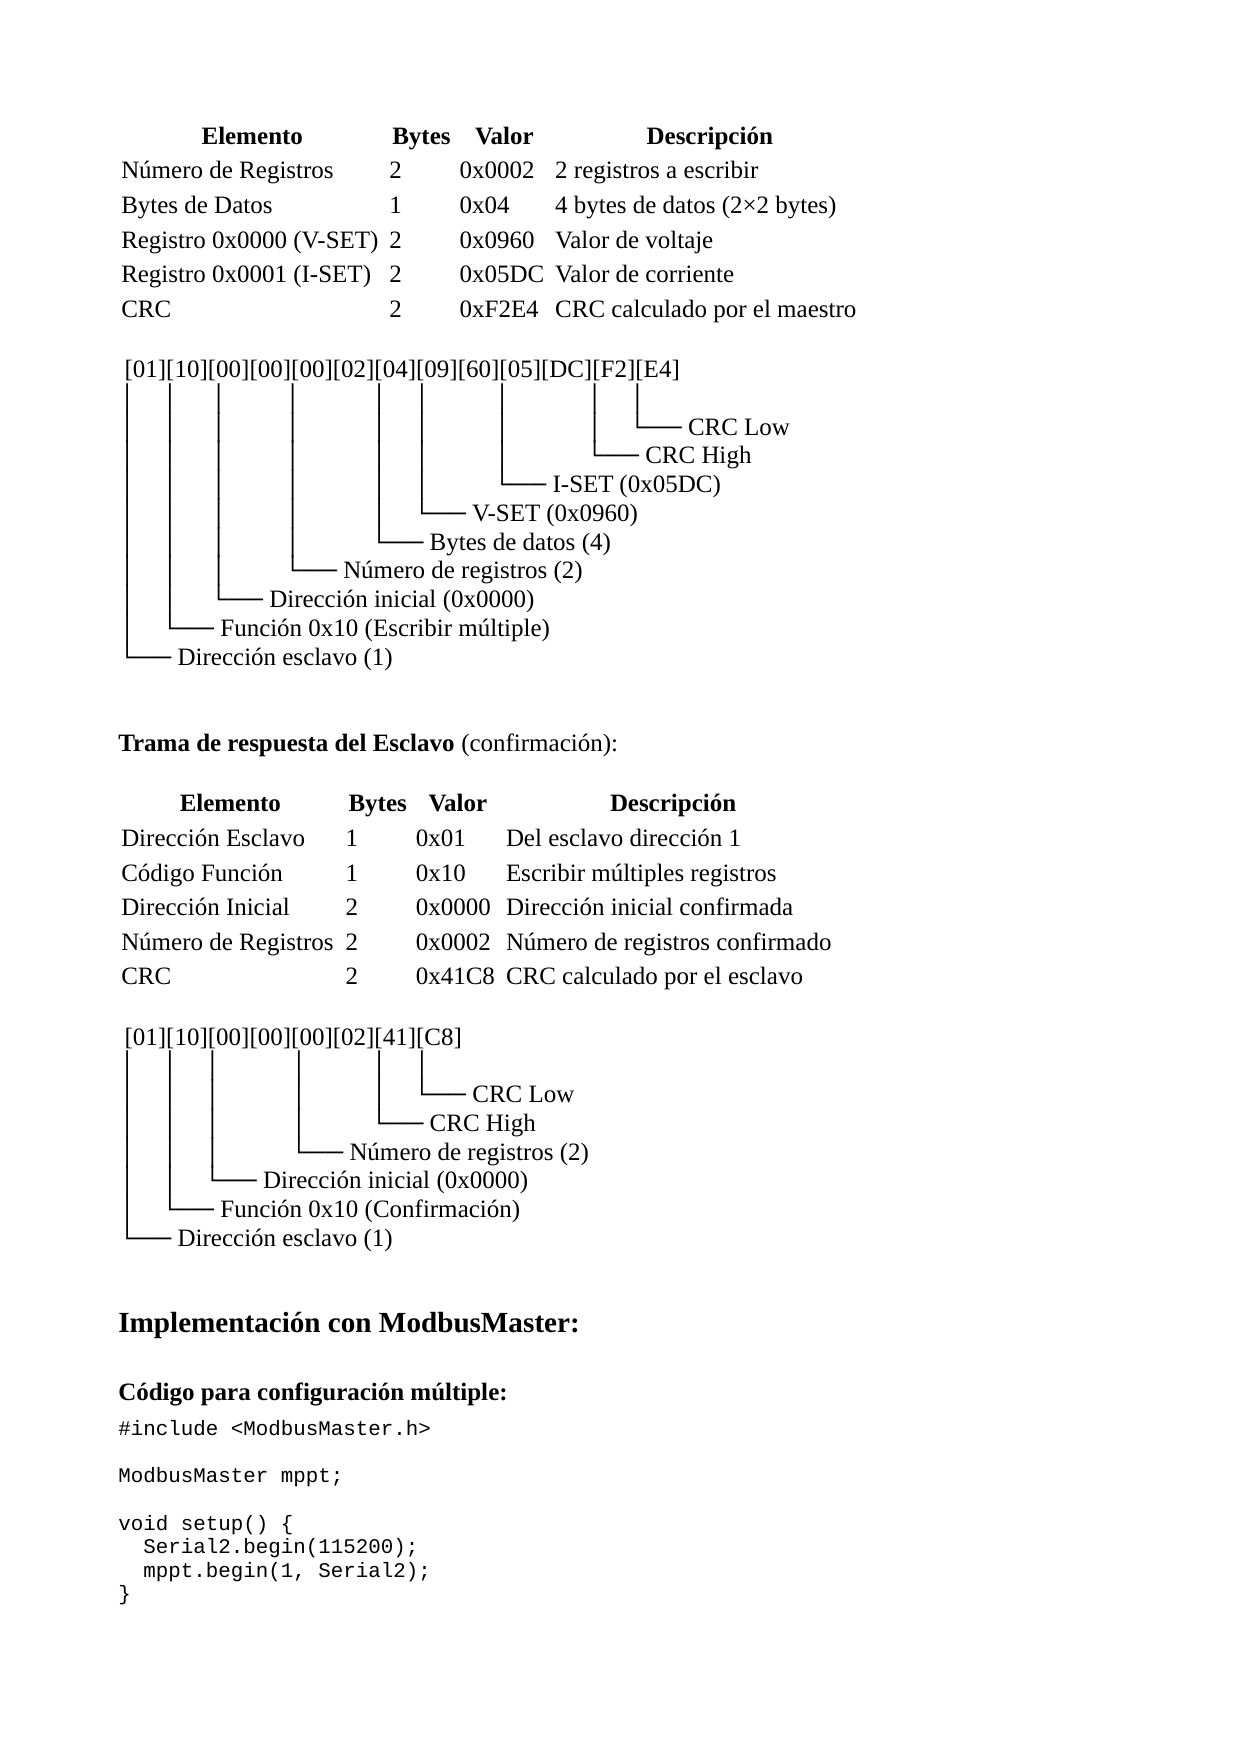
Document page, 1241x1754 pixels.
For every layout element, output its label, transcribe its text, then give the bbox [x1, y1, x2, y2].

table_header Valor [456, 118, 552, 153]
table_cell Dirección inicial confirmada [503, 889, 843, 924]
table_cell 0x01 [413, 820, 503, 855]
text Trama de respuesta del Esclavo (confirmación): [118, 728, 1122, 757]
table_cell 0x10 [413, 855, 503, 889]
table_cell 0x05DC [456, 256, 552, 291]
table_header Valor [413, 786, 503, 820]
table_cell Dirección Inicial [118, 889, 342, 924]
table_cell CRC [118, 291, 386, 326]
table_cell CRC calculado por el maestro [552, 291, 867, 326]
table_header Elemento [118, 118, 386, 153]
table_header Descripción [552, 118, 867, 153]
table_cell Número de Registros [118, 924, 342, 958]
table_cell 0x04 [456, 187, 552, 222]
table_cell 2 [386, 222, 456, 256]
text } [118, 1583, 1122, 1607]
table_cell Del esclavo dirección 1 [503, 820, 843, 855]
text mppt.begin(1, Serial2); [118, 1560, 1122, 1583]
table_cell 0xF2E4 [456, 291, 552, 326]
table_header Bytes [343, 786, 413, 820]
table_cell Código Función [118, 855, 342, 889]
table_cell Valor de corriente [552, 256, 867, 291]
table_cell 1 [343, 855, 413, 889]
table_cell 1 [386, 187, 456, 222]
table_cell 2 [343, 924, 413, 958]
table_header Descripción [503, 786, 843, 820]
table_cell 0x0002 [456, 153, 552, 187]
table_header Elemento [118, 786, 342, 820]
subtitle Implementación con ModbusMaster: [118, 1306, 1122, 1339]
table_cell 2 registros a escribir [552, 153, 867, 187]
table_cell CRC [118, 959, 342, 993]
table_cell 2 [386, 256, 456, 291]
table_cell Número de registros confirmado [503, 924, 843, 958]
text [01][10][00][00][00][02][41][C8] │ │ │ │ │ │ │ │ │ │ │ └── CRC Low │ │ │ │ └── CRC High │ │ │ └── Número de registros (2) │ │ └── Dirección inicial (0x0000) │ └── Función 0x10 (Confirmación) └── Dirección esclavo (1) [118, 1022, 1122, 1252]
text Serial2.begin(115200); [118, 1536, 1122, 1560]
table_cell 2 [386, 291, 456, 326]
table_cell 0x0960 [456, 222, 552, 256]
text #include <ModbusMaster.h> [118, 1418, 1122, 1442]
table_cell Número de Registros [118, 153, 386, 187]
table_cell 0x41C8 [413, 959, 503, 993]
table_cell Registro 0x0001 (I-SET) [118, 256, 386, 291]
table_cell 2 [343, 959, 413, 993]
table_cell 1 [343, 820, 413, 855]
table_cell Dirección Esclavo [118, 820, 342, 855]
table_cell Escribir múltiples registros [503, 855, 843, 889]
table_cell 0x0002 [413, 924, 503, 958]
table_cell 2 [343, 889, 413, 924]
table_header Bytes [386, 118, 456, 153]
text [01][10][00][00][00][02][04][09][60][05][DC][F2][E4] │ │ │ │ │ │ │ │ │ │ │ │ │ │ │ │ │ └── CRC Low │ │ │ │ │ │ │ └── CRC High │ │ │ │ │ │ └── I-SET (0x05DC) │ │ │ │ │ └── V-SET (0x0960) │ │ │ │ └── Bytes de datos (4) │ │ │ └── Número de registros (2) │ │ └── Dirección inicial (0x0000) │ └── Función 0x10 (Escribir múltiple) └── Dirección esclavo (1) [118, 354, 1122, 671]
table_cell 0x0000 [413, 889, 503, 924]
table_cell CRC calculado por el esclavo [503, 959, 843, 993]
text ModbusMaster mppt; [118, 1465, 1122, 1489]
table_cell 4 bytes de datos (2×2 bytes) [552, 187, 867, 222]
table_cell Registro 0x0000 (V-SET) [118, 222, 386, 256]
table_cell 2 [386, 153, 456, 187]
subtitle Código para configuración múltiple: [118, 1377, 1122, 1405]
table_cell Valor de voltaje [552, 222, 867, 256]
table_cell Bytes de Datos [118, 187, 386, 222]
text void setup() { [118, 1512, 1122, 1536]
